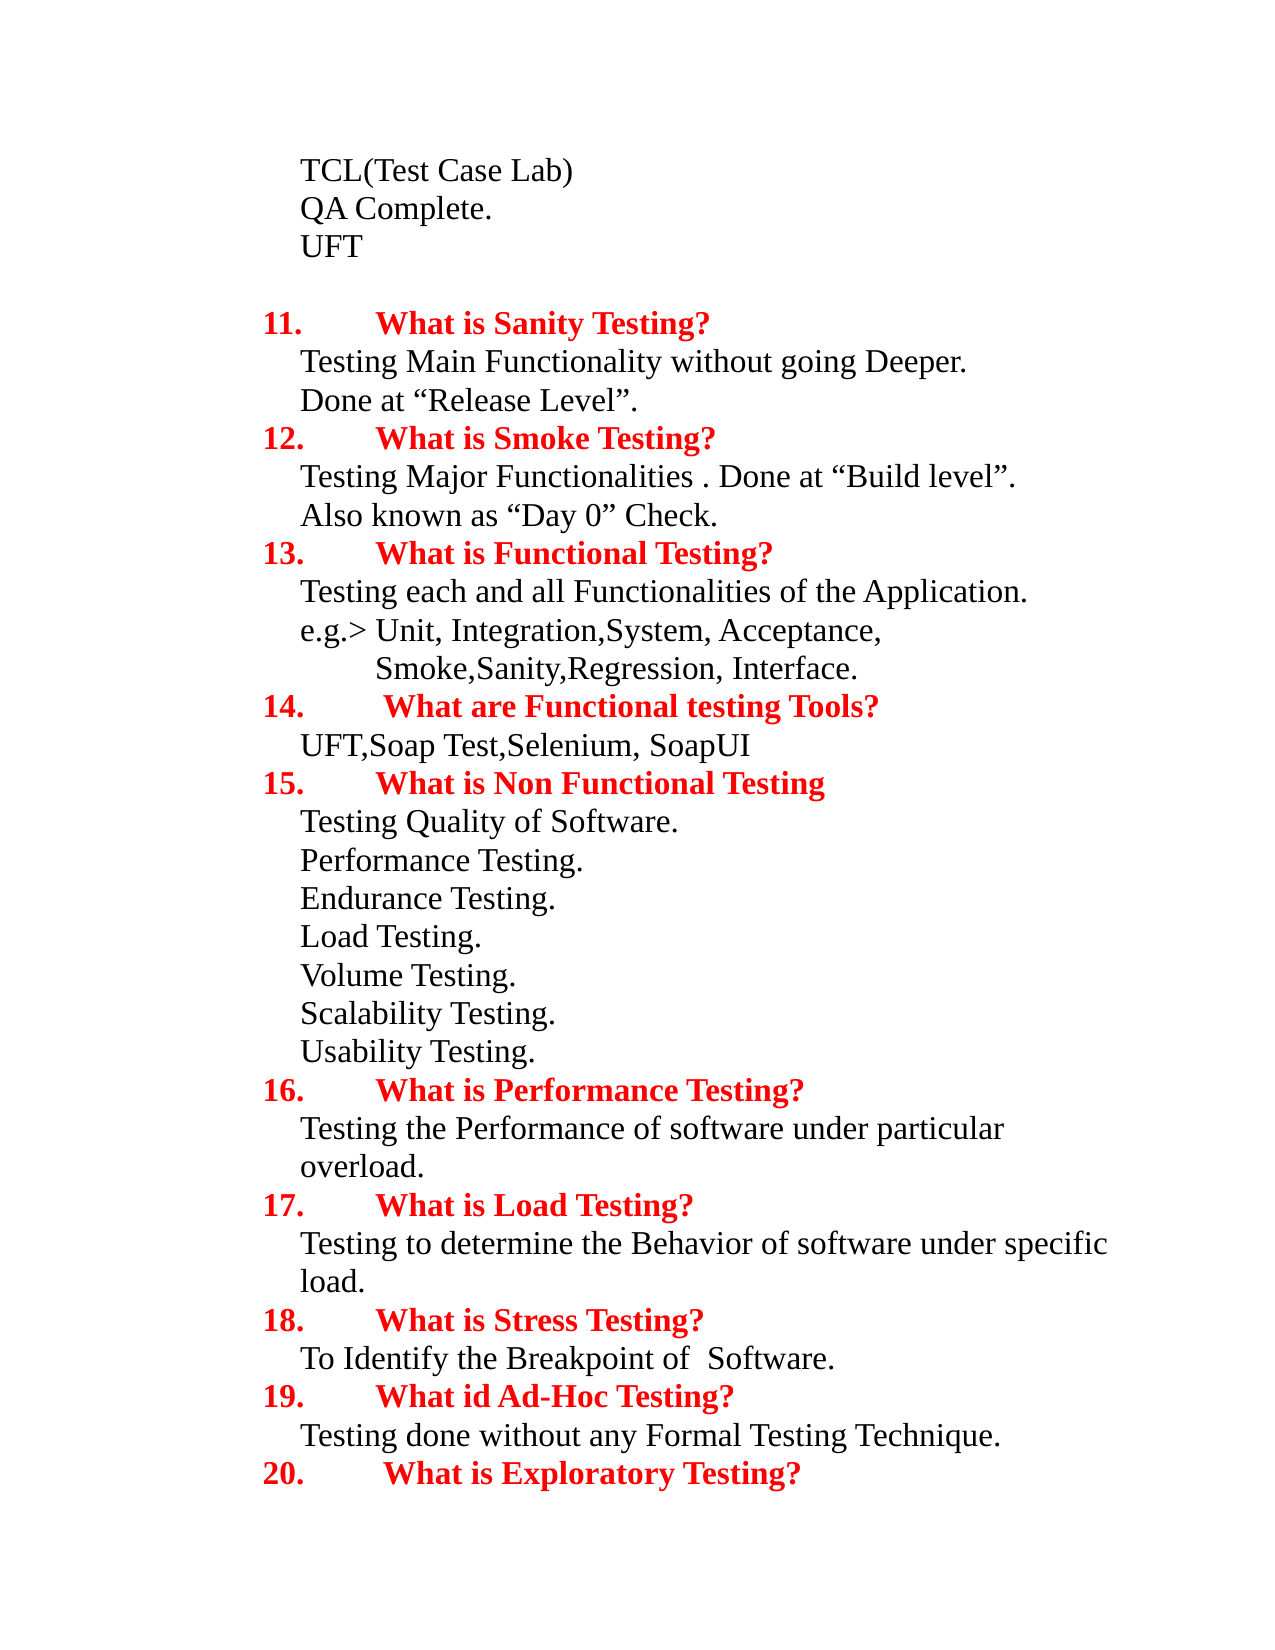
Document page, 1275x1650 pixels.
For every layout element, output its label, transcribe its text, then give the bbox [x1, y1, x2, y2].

list To Identify the Breakpoint of Software. [300, 1338, 1125, 1377]
list Usability Testing. [300, 1032, 1125, 1070]
list Testing Main Functionality without going Deeper. [300, 342, 1125, 380]
list UFT,Soap Test,Selenium, SoapUI [262, 725, 1125, 763]
list UFT [300, 227, 1125, 265]
list What id Ad-Hoc Testing? [262, 1377, 1125, 1415]
list Load Testing. [300, 917, 1125, 955]
list Testing done without any Formal Testing Technique. [300, 1415, 1125, 1453]
list What are Functional testing Tools? [262, 687, 1125, 725]
list What is Exploratory Testing? [262, 1453, 1125, 1492]
list What is Performance Testing? [262, 1070, 1125, 1108]
text e.g.> Unit, Integration,System, Acceptance, Smoke,Sanity,Regression, Interface. [300, 610, 1125, 687]
list What is Sanity Testing? [262, 303, 1125, 342]
list Endurance Testing. [300, 878, 1125, 917]
list Done at “Release Level”. [300, 380, 1125, 418]
list What is Load Testing? [262, 1185, 1125, 1223]
list What is Stress Testing? [262, 1300, 1125, 1338]
list Performance Testing. [300, 840, 1125, 878]
list Scalability Testing. [300, 993, 1125, 1032]
list QA Complete. [300, 188, 1125, 227]
list Testing Quality of Software. [300, 802, 1125, 840]
list Testing the Performance of software under particular overload. [300, 1108, 1125, 1185]
list Testing Major Functionalities . Done at “Build level”. [300, 457, 1125, 495]
list What is Smoke Testing? [262, 418, 1125, 457]
list TCL(Test Case Lab) [300, 150, 1125, 188]
list Volume Testing. [300, 955, 1125, 993]
text Also known as “Day 0” Check. [150, 495, 1125, 533]
list What is Non Functional Testing [262, 763, 1125, 802]
list What is Functional Testing? [262, 533, 1125, 572]
list Testing to determine the Behavior of software under specific load. [300, 1223, 1125, 1300]
text Testing each and all Functionalities of the Application. [300, 572, 1125, 610]
